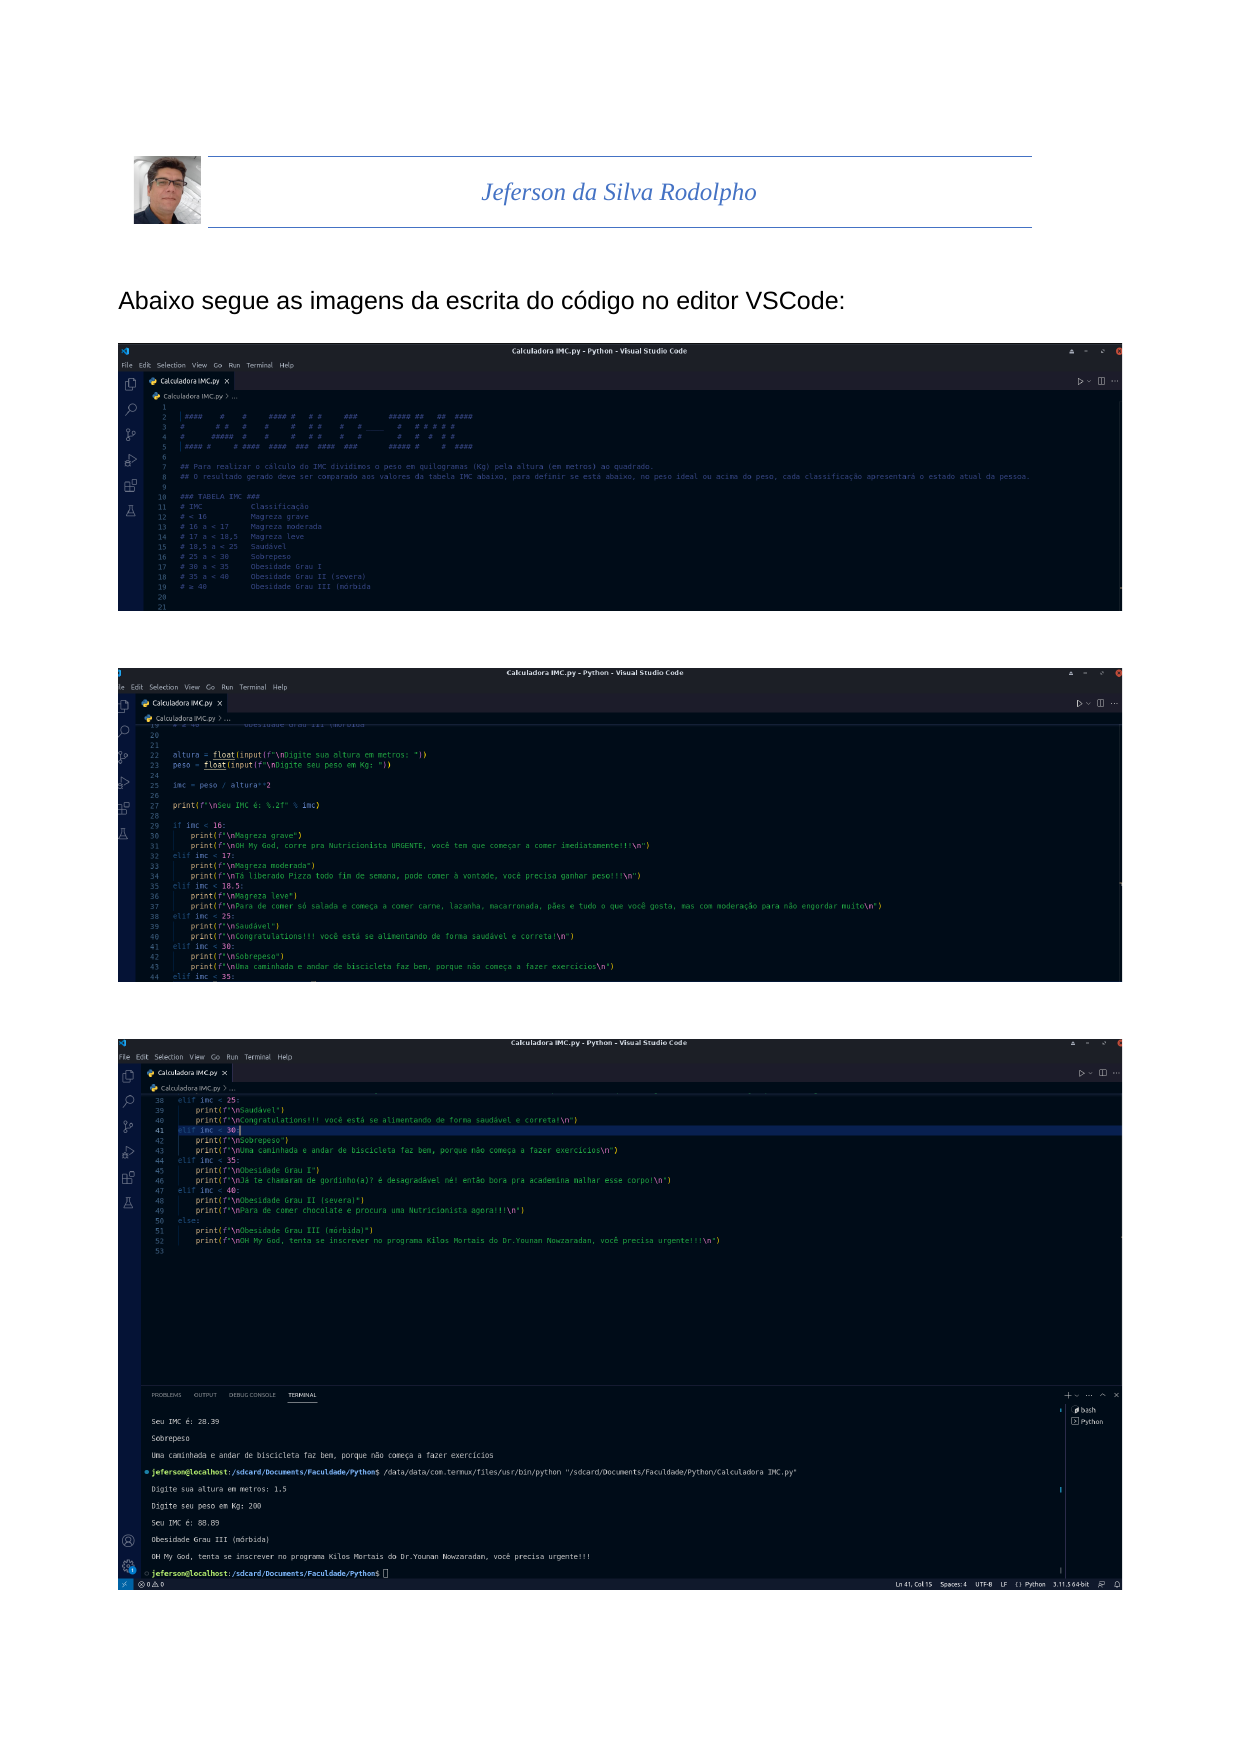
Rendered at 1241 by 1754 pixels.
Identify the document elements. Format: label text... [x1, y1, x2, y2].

picture [118, 668, 1123, 982]
picture [118, 1039, 1123, 1590]
picture [118, 343, 1123, 611]
picture [133, 156, 201, 224]
text Abaixo segue as imagens da escrita do código no editor VSCode: [118, 286, 1122, 315]
